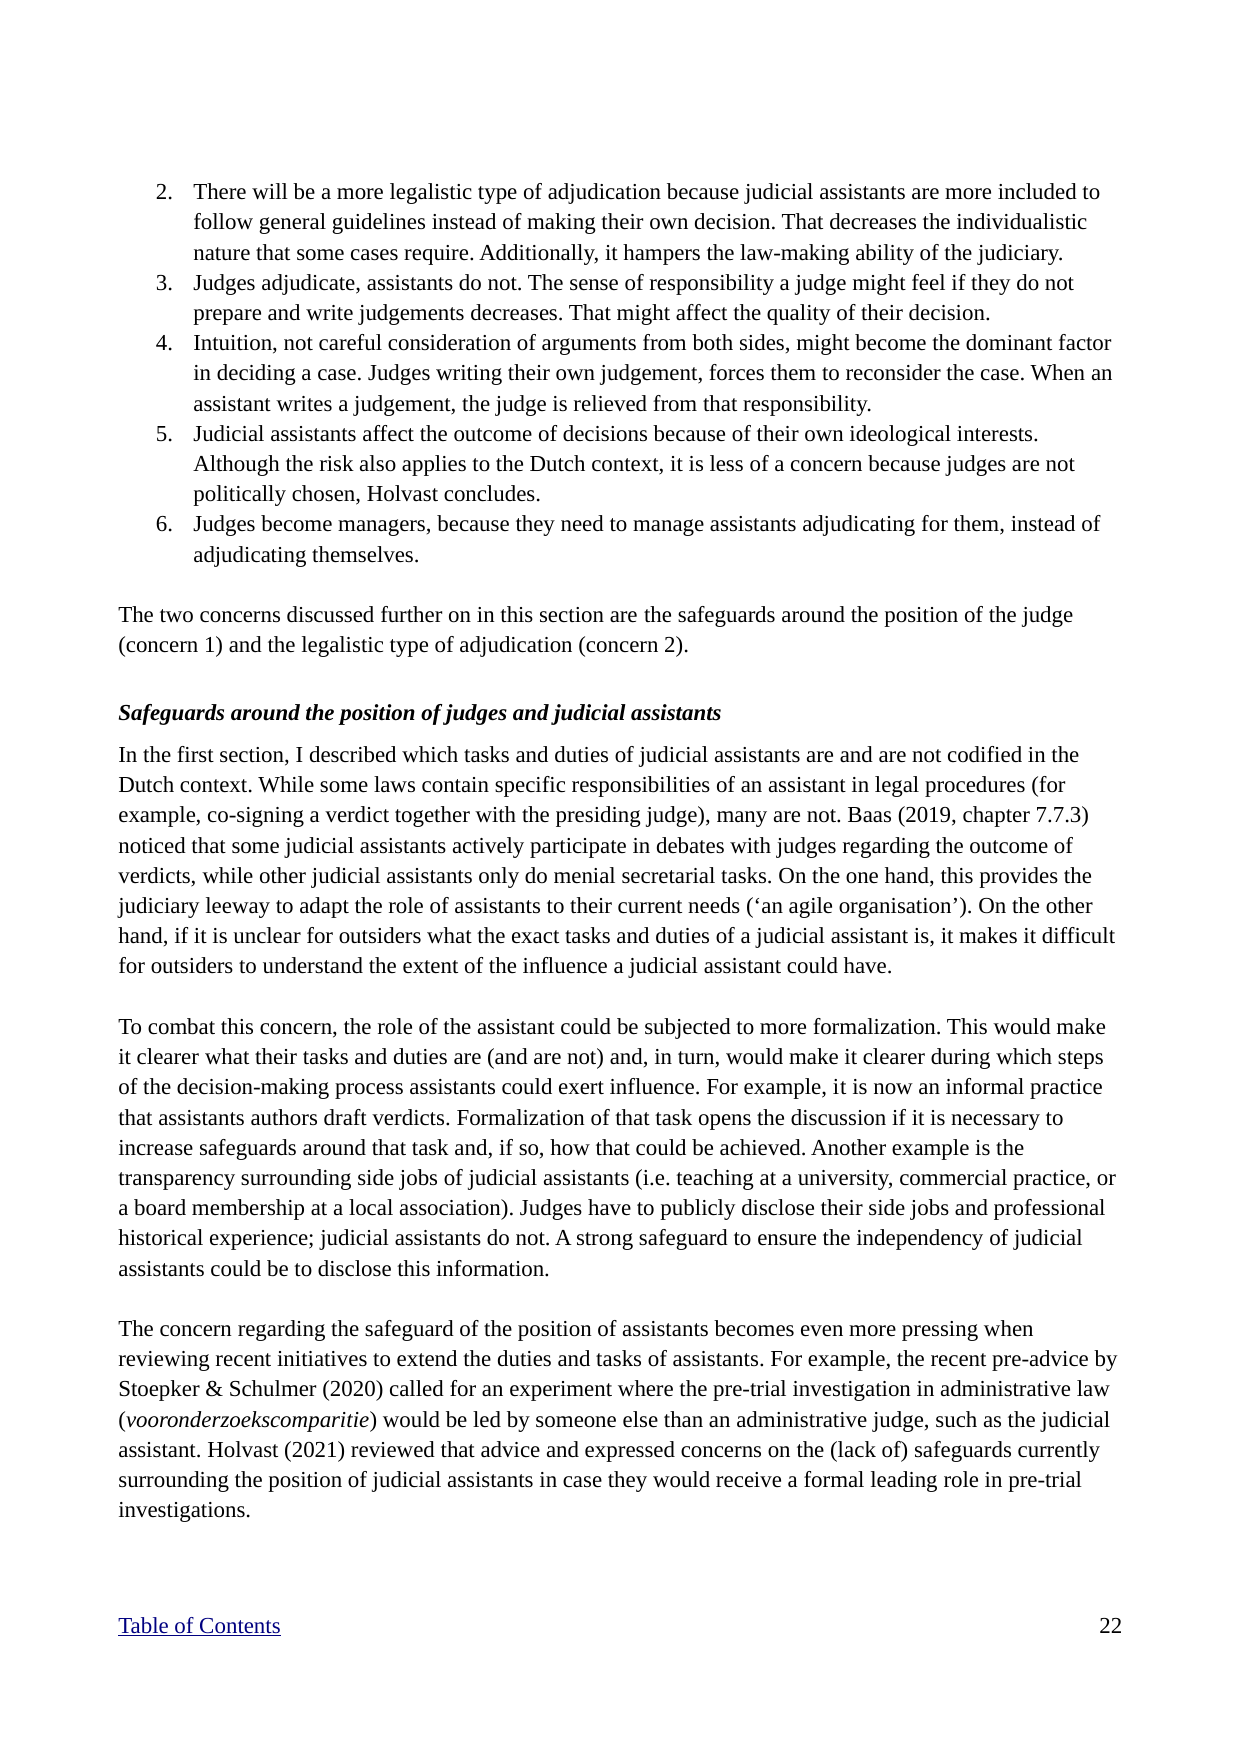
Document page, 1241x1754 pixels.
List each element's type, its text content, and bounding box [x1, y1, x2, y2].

list Judicial assistants affect the outcome of decisions because of their own ideological interests. Although the risk also applies to the Dutch context, it is less of a concern because judges are not politically chosen, Holvast concludes. [156, 420, 1122, 507]
text To combat this concern, the role of the assistant could be subjected to more formalization. This would make it clearer what their tasks and duties are (and are not) and, in turn, would make it clearer during which steps of the decision-making process assistants could exert influence. For example, it is now an informal practice that assistants authors draft verdicts. Formalization of that task opens the discussion if it is necessary to increase safeguards around that task and, if so, how that could be achieved. Another example is the transparency surrounding side jobs of judicial assistants (i.e. teaching at a university, commercial practice, or a board membership at a local association). Judges have to publicly disclose their side jobs and professional historical experience; judicial assistants do not. A strong safeguard to ensure the independency of judicial assistants could be to disclose this information. [118, 1013, 1122, 1281]
list Judges adjudicate, assistants do not. The sense of responsibility a judge might feel if they do not prepare and write judgements decreases. That might affect the quality of their decision. [156, 269, 1122, 325]
subtitle Safeguards around the position of judges and judicial assistants [118, 699, 1122, 725]
text The two concerns discussed further on in this section are the safeguards around the position of the judge (concern 1) and the legalistic type of adjudication (concern 2). [118, 601, 1122, 658]
text The concern regarding the safeguard of the position of assistants becomes even more pressing when reviewing recent initiatives to extend the duties and tasks of assistants. For example, the recent pre-advice by Stoepker & Schulmer (2020) called for an experiment where the pre-trial investigation in administrative law (vooronderzoekscomparitie) would be led by someone else than an administrative judge, such as the judicial assistant. Holvast (2021) reviewed that advice and expressed concerns on the (lack of) safeguards currently surrounding the position of judicial assistants in case they would receive a formal leading role in pre-trial investigations. [118, 1315, 1122, 1523]
text In the first section, I described which tasks and duties of judicial assistants are and are not codified in the Dutch context. While some laws contain specific responsibilities of an assistant in legal procedures (for example, co-signing a verdict together with the presiding judge), many are not. Baas (2019, chapter 7.7.3) noticed that some judicial assistants actively participate in debates with judges regarding the outcome of verdicts, while other judicial assistants only do menial secretarial tasks. On the one hand, this provides the judiciary leeway to adapt the role of assistants to their current needs (‘an agile organisation’). On the other hand, if it is unclear for outsiders what the exact tasks and duties of a judicial assistant is, it makes it difficult for outsiders to understand the extent of the influence a judicial assistant could have. [118, 741, 1122, 979]
list Judges become managers, because they need to manage assistants adjudicating for them, instead of adjudicating themselves. [156, 510, 1122, 567]
list There will be a more legalistic type of adjudication because judicial assistants are more included to follow general guidelines instead of making their own decision. That decreases the individualistic nature that some cases require. Additionally, it hampers the law-making ability of the judiciary. [156, 178, 1122, 265]
list Intuition, not careful consideration of arguments from both sides, might become the dominant factor in deciding a case. Judges writing their own judgement, forces them to reconsider the case. When an assistant writes a judgement, the judge is relieved from that responsibility. [156, 329, 1122, 416]
